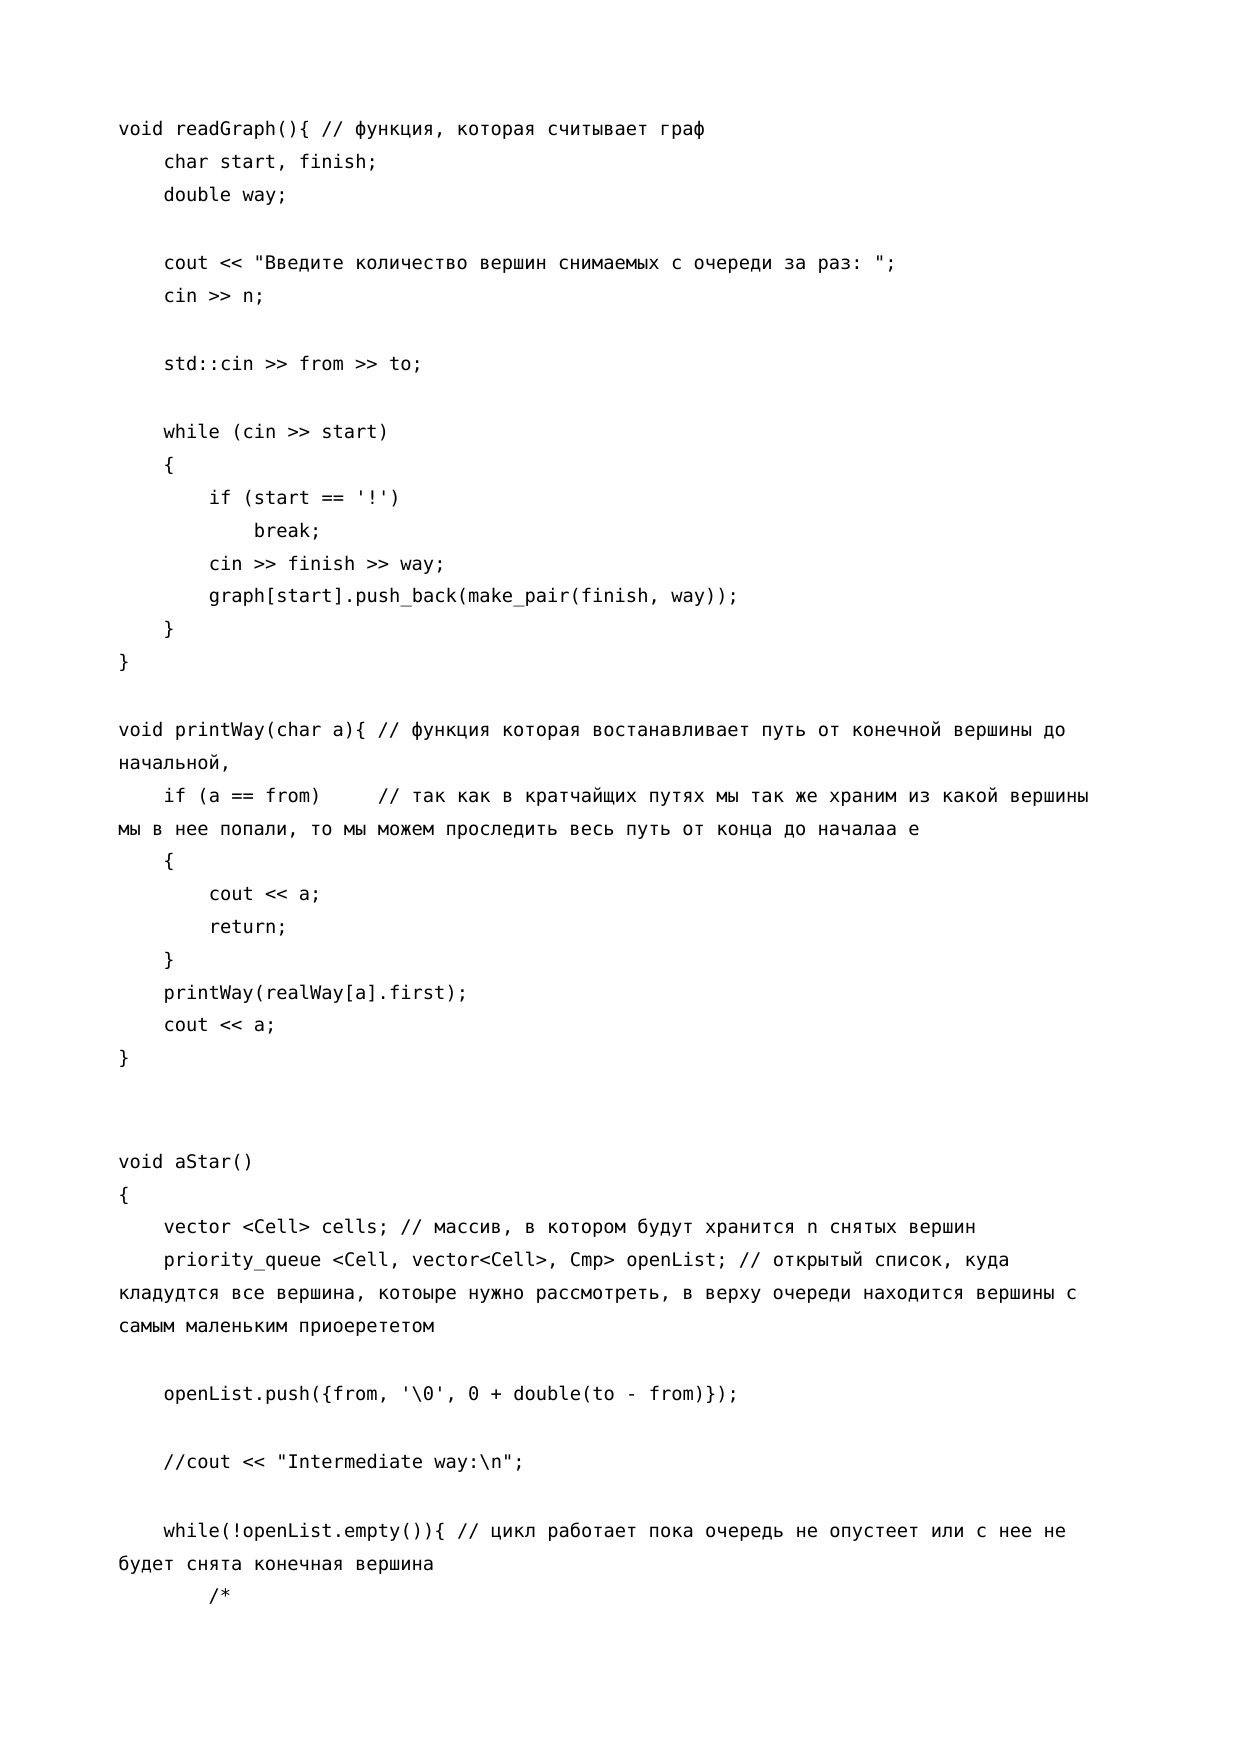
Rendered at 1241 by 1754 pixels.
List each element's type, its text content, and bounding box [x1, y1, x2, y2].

text void readGraph(){ // функция, которая считывает граф char start, finish; double way; cout << "Введите количество вершин снимаемых с очереди за раз: "; cin >> n; std::cin >> from >> to; while (cin >> start) { if (start == '!') break; cin >> finish >> way; graph[start].push_back(make_pair(finish, way)); } } void printWay(char a){ // функция которая востанавливает путь от конечной вершины до начальной, if (a == from) // так как в кратчайщих путях мы так же храним из какой вершины мы в нее попали, то мы можем проследить весь путь от конца до началаa e { cout << a; return; } printWay(realWay[a].first); cout << a; } void aStar() { vector <Cell> cells; // массив, в котором будут хранится n снятых вершин priority_queue <Cell, vector<Cell>, Cmp> openList; // открытый список, куда кладудтся все вершина, котоыре нужно рассмотреть, в верху очереди находится вершины с самым маленьким приоерететом openList.push({from, '\0', 0 + double(to - from)}); //cout << "Intermediate way:\n"; while(!openList.empty()){ // цикл работает пока очередь не опустеет или с нее не будет снята конечная вершина /* [118, 118, 1122, 1607]
